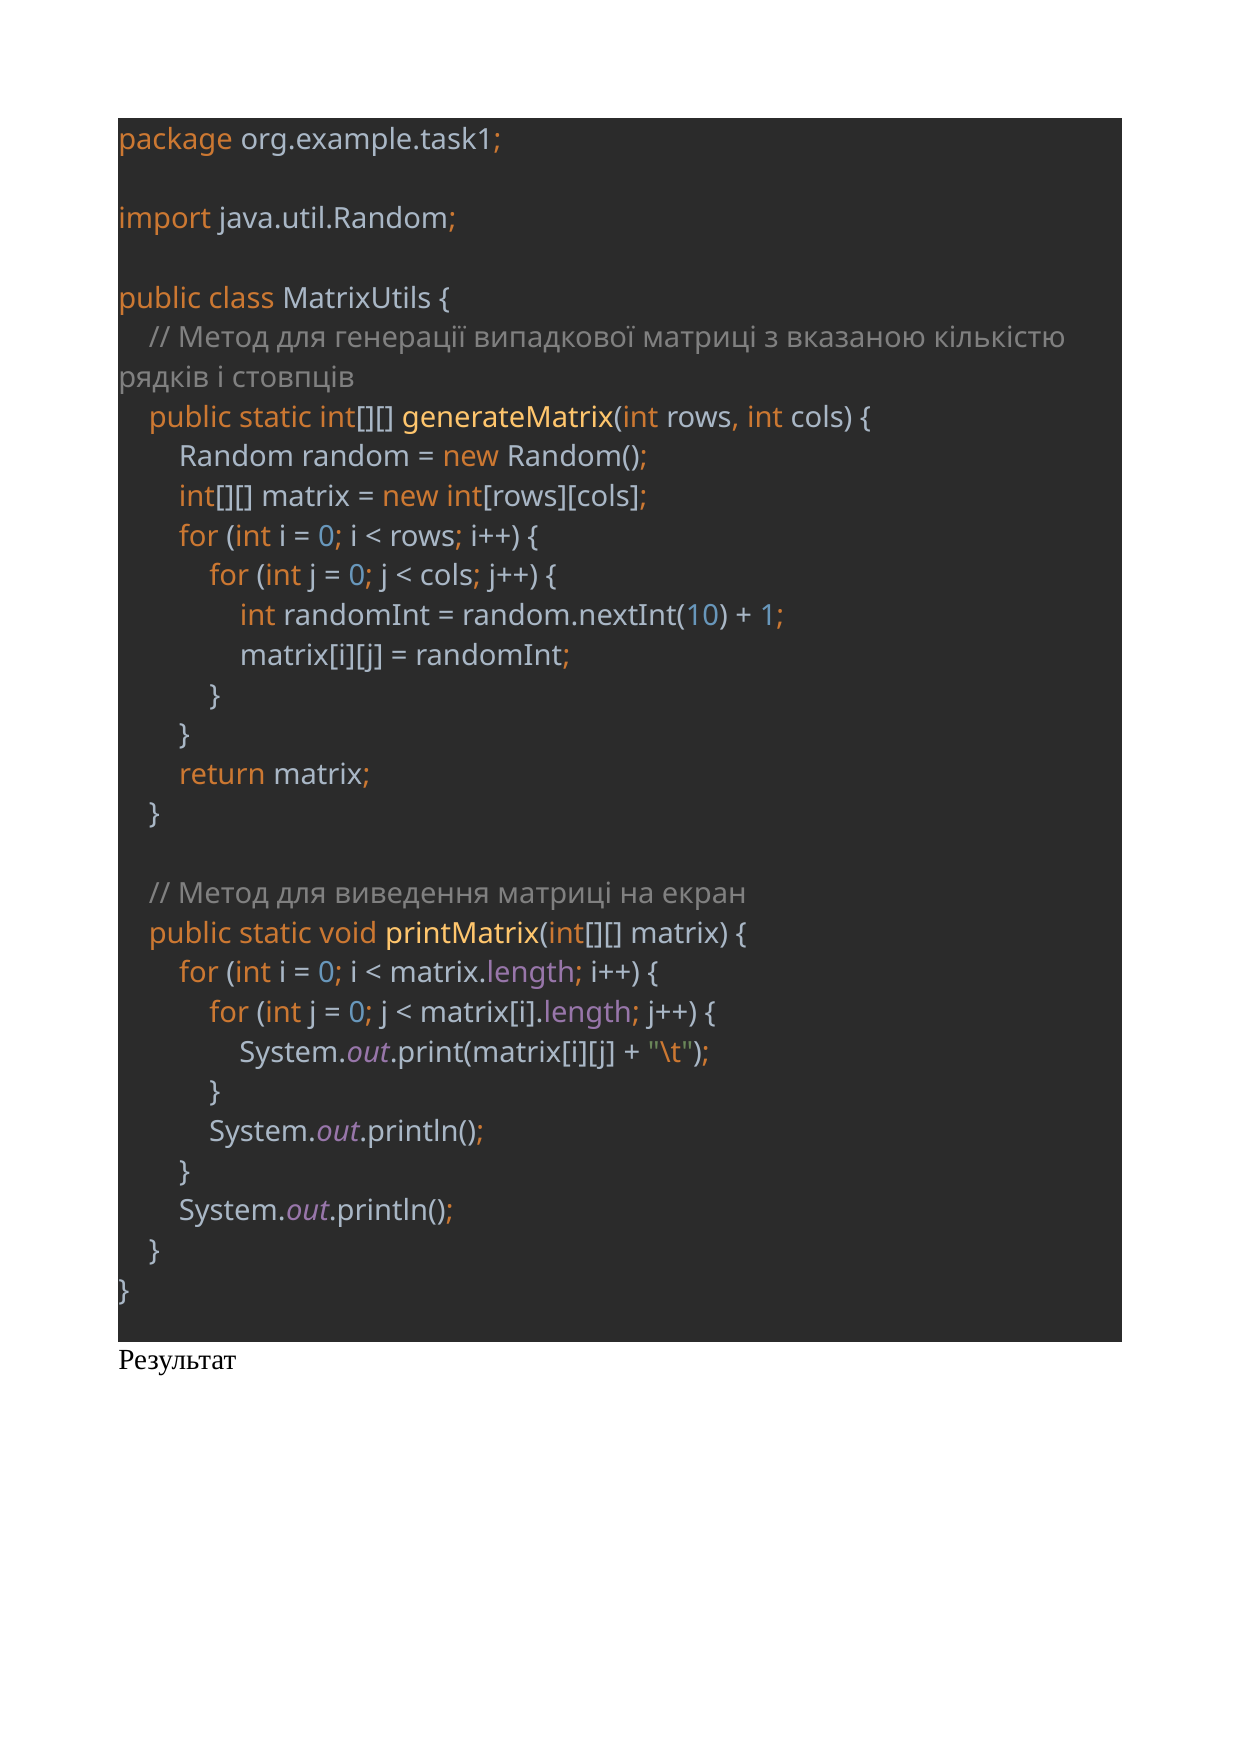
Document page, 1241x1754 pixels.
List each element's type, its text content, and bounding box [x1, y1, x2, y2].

text Результат [118, 1342, 1122, 1376]
text package org.example.task1; import java.util.Random; public class MatrixUtils { // Метод для генерації випадкової матриці з вказаною кількістю рядків і стовпців public static int[][] generateMatrix(int rows, int cols) { Random random = new Random(); int[][] matrix = new int[rows][cols]; for (int i = 0; i < rows; i++) { for (int j = 0; j < cols; j++) { int randomInt = random.nextInt(10) + 1; matrix[i][j] = randomInt; } } return matrix; } // Метод для виведення матриці на екран public static void printMatrix(int[][] matrix) { for (int i = 0; i < matrix.length; i++) { for (int j = 0; j < matrix[i].length; j++) { System.out.print(matrix[i][j] + "\t"); } System.out.println(); } System.out.println(); } } [118, 118, 1122, 1342]
